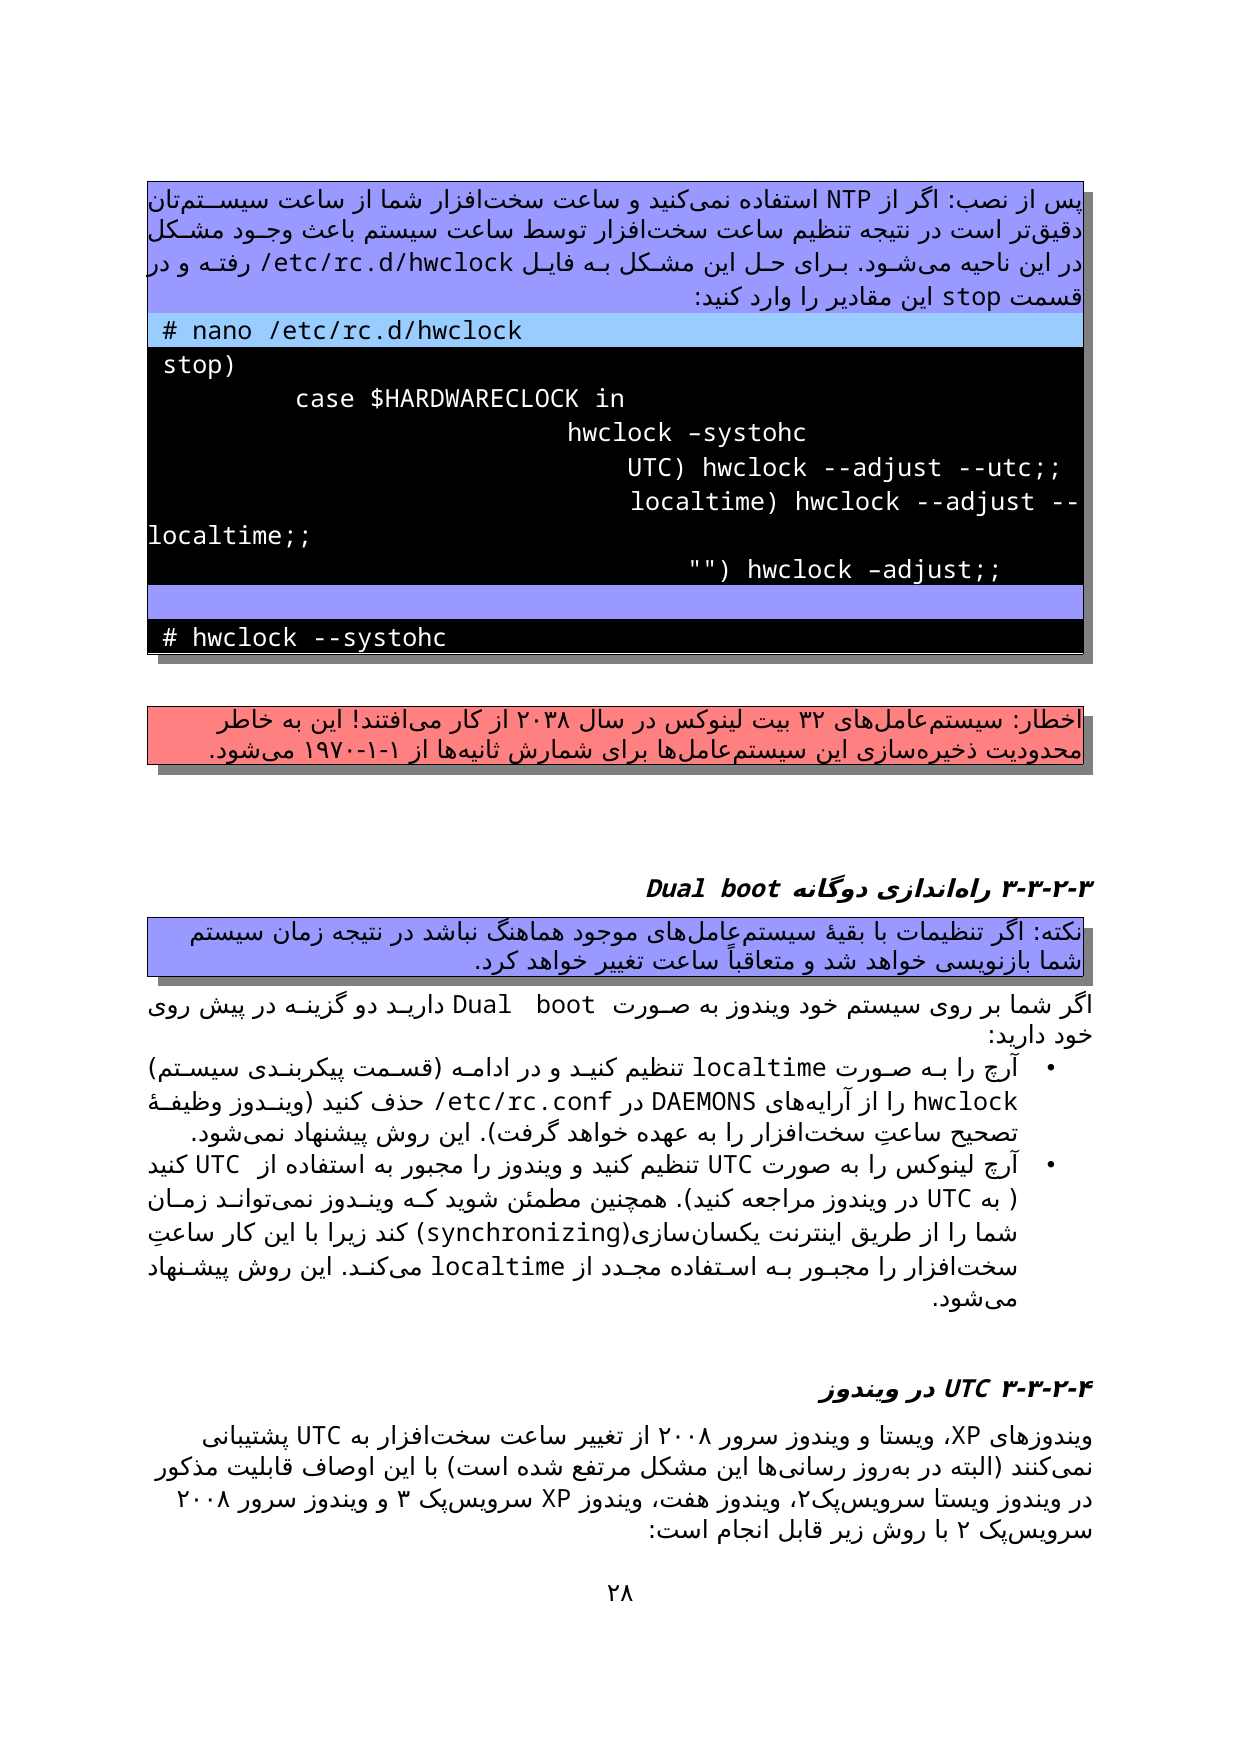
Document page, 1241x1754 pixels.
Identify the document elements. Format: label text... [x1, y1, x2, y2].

text ویندوز‌های XP، ویستا و ویندوز سرور ۲۰۰۸ از تغییر ساعت سخت‌افزار به UTC پشتیبانی نمی‌کنند (البته در به‌روز رسانی‌ها این مشکل مرتفع شده است) با این اوصاف قابلیت مذکور در ویندوز ویستا سرویس‌پک۲، ویندوز هفت، ویندوز XP سرویس‌پک ۳ و ویندوز سرور ۲۰۰۸ سرویس‌پک ۲ با روش زیر قابل انجام است: [147, 1418, 1093, 1544]
subtitle ۳-۳-۲-۳ راه‌اندازی دوگانه Dual boot [147, 871, 1093, 905]
text اگر شما بر روی سیستم خود ویندوز به صورت Dual boot دارید دو گزینه در پیش روی خود دارید: [147, 986, 1093, 1049]
list آرچ را به صورت localtime تنظیم کنید و در ادامه (قسمت پیکربندی سیستم) hwclock را از آرایه‌های DAEMONS در ‎/etc/rc.conf حذف کنید (ویندوز وظیفهٔ تصحیح ساعت‌ِ سخت‌افزار را به عهده خواهد گرفت). این روش پیشنهاد نمی‌شود. [147, 1049, 1056, 1147]
list آرچ ‌لینوکس را به صورت UTC تنظیم کنید و ویندوز را مجبور به استفاده از UTC کنید ( به UTC در ویندوز مراجعه کنید). همچنین مطمئن شوید که ویندوز نمی‌تواند زمان شما را از طریق اینترنت یکسان‌سازی(synchronizing) کند زیرا با این کار ساعتِ سخت‌افزار را مجبور به استفاده مجدد از localtime می‌کند. این روش پیشنهاد می‌شود. [147, 1147, 1056, 1312]
subtitle ۳-۳-۲-۴ UTC در ویندوز [147, 1371, 1093, 1405]
